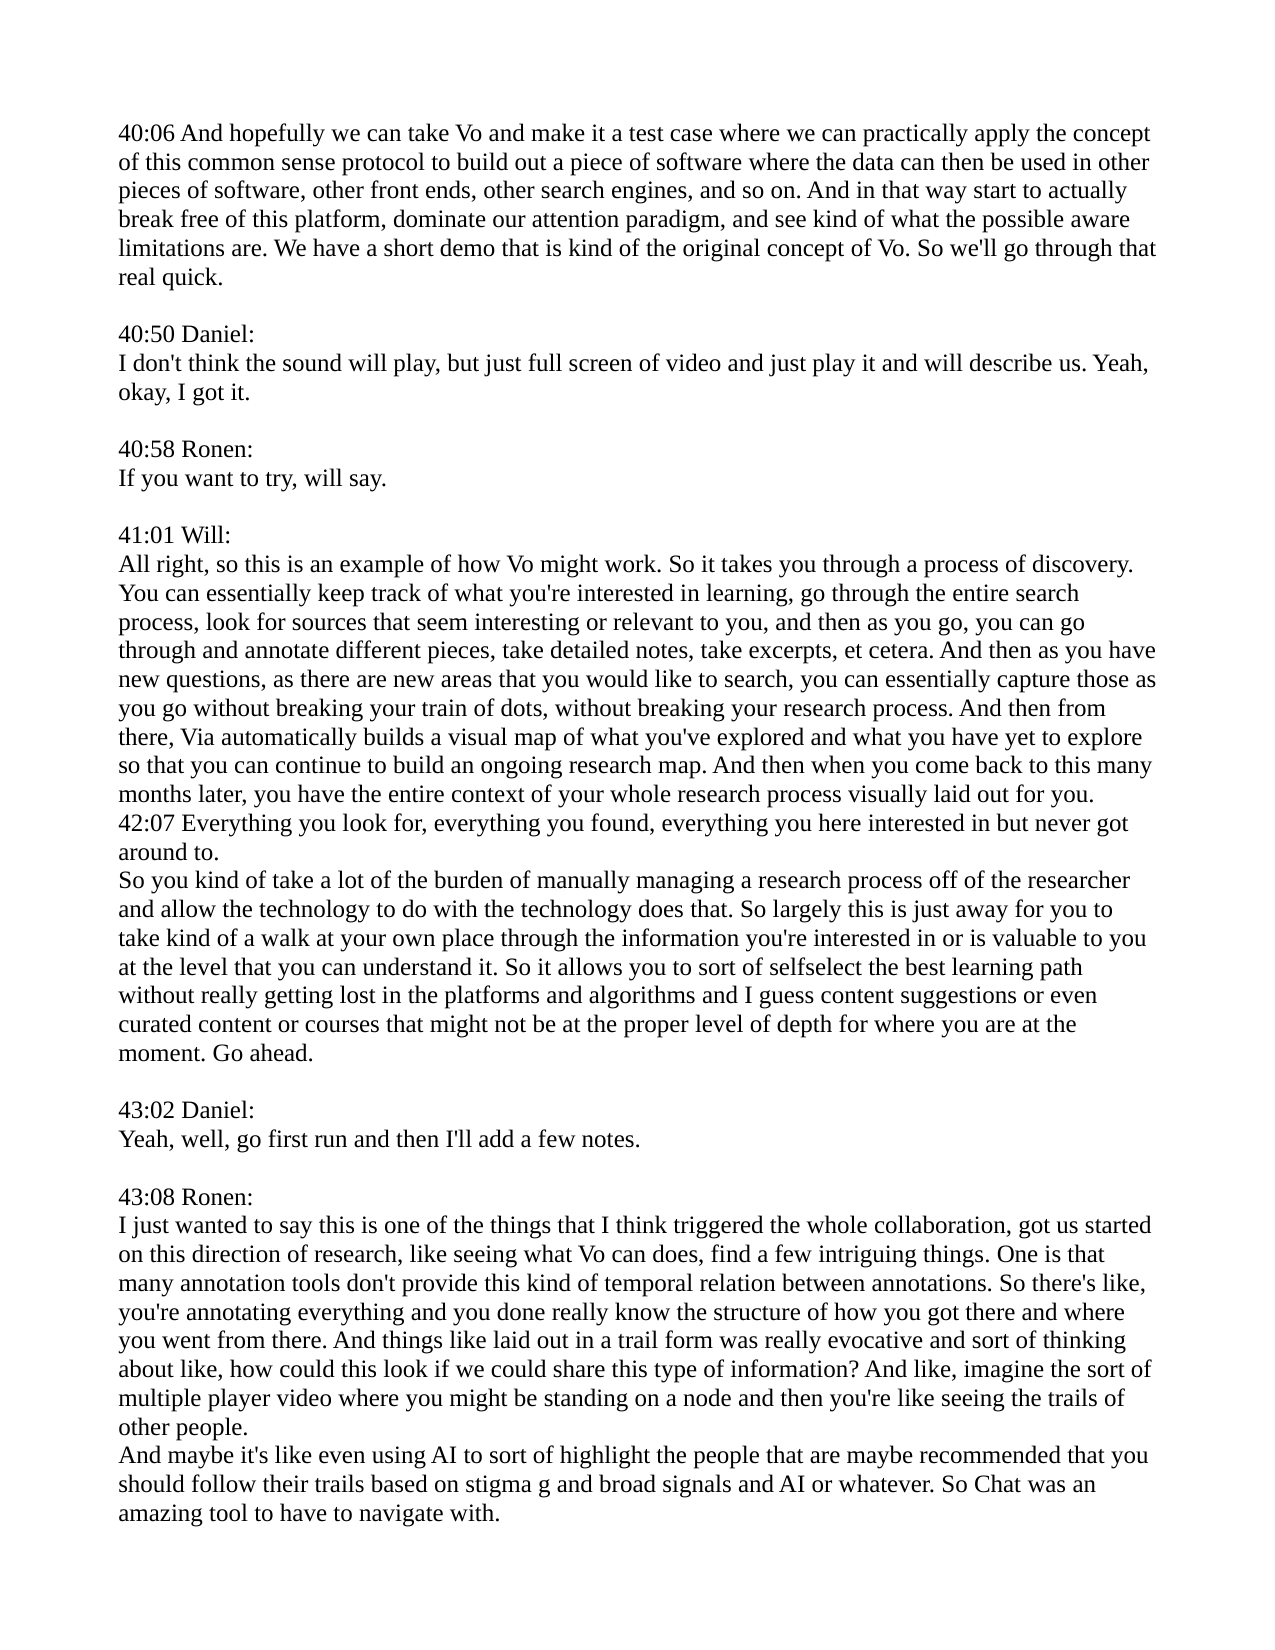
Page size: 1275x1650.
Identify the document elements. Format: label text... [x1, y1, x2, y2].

text 43:08 Ronen: [118, 1182, 1157, 1211]
text 42:07 Everything you look for, everything you found, everything you here interested in but never got around to. [118, 808, 1157, 866]
text 41:01 Will: [118, 521, 1157, 549]
text 40:06 And hopefully we can take Vo and make it a test case where we can practically apply the concept of this common sense protocol to build out a piece of software where the data can then be used in other pieces of software, other front ends, other search engines, and so on. And in that way start to actually break free of this platform, dominate our attention paradigm, and see kind of what the possible aware limitations are. We have a short demo that is kind of the original concept of Vo. So we'll go through that real quick. [118, 118, 1157, 291]
text I don't think the sound will play, but just full screen of video and just play it and will describe us. Yeah, okay, I got it. [118, 348, 1157, 406]
text Yeah, well, go first run and then I'll add a few notes. [118, 1124, 1157, 1153]
text 40:58 Ronen: [118, 434, 1157, 463]
text If you want to try, will say. [118, 463, 1157, 492]
text 43:02 Daniel: [118, 1096, 1157, 1124]
text 40:50 Daniel: [118, 319, 1157, 348]
text You can essentially keep track of what you're interested in learning, go through the entire search process, look for sources that seem interesting or relevant to you, and then as you go, you can go through and annotate different pieces, take detailed notes, take excerpts, et cetera. And then as you have new questions, as there are new areas that you would like to search, you can essentially capture those as you go without breaking your train of dots, without breaking your research process. And then from there, Via automatically builds a visual map of what you've explored and what you have yet to explore so that you can continue to build an ongoing research map. And then when you come back to this many months later, you have the entire context of your whole research process visually laid out for you. [118, 578, 1157, 808]
text I just wanted to say this is one of the things that I think triggered the whole collaboration, got us started on this direction of research, like seeing what Vo can does, find a few intriguing things. One is that many annotation tools don't provide this kind of temporal relation between annotations. So there's like, you're annotating everything and you done really know the structure of how you got there and where you went from there. And things like laid out in a trail form was really evocative and sort of thinking about like, how could this look if we could share this type of information? And like, imagine the sort of multiple player video where you might be standing on a node and then you're like seeing the trails of other people. [118, 1211, 1157, 1441]
text All right, so this is an example of how Vo might work. So it takes you through a process of discovery. [118, 549, 1157, 578]
text And maybe it's like even using AI to sort of highlight the people that are maybe recommended that you should follow their trails based on stigma g and broad signals and AI or whatever. So Chat was an amazing tool to have to navigate with. [118, 1441, 1157, 1527]
text So you kind of take a lot of the burden of manually managing a research process off of the researcher and allow the technology to do with the technology does that. So largely this is just away for you to take kind of a walk at your own place through the information you're interested in or is valuable to you at the level that you can understand it. So it allows you to sort of selfselect the best learning path without really getting lost in the platforms and algorithms and I guess content suggestions or even curated content or courses that might not be at the proper level of depth for where you are at the moment. Go ahead. [118, 866, 1157, 1067]
